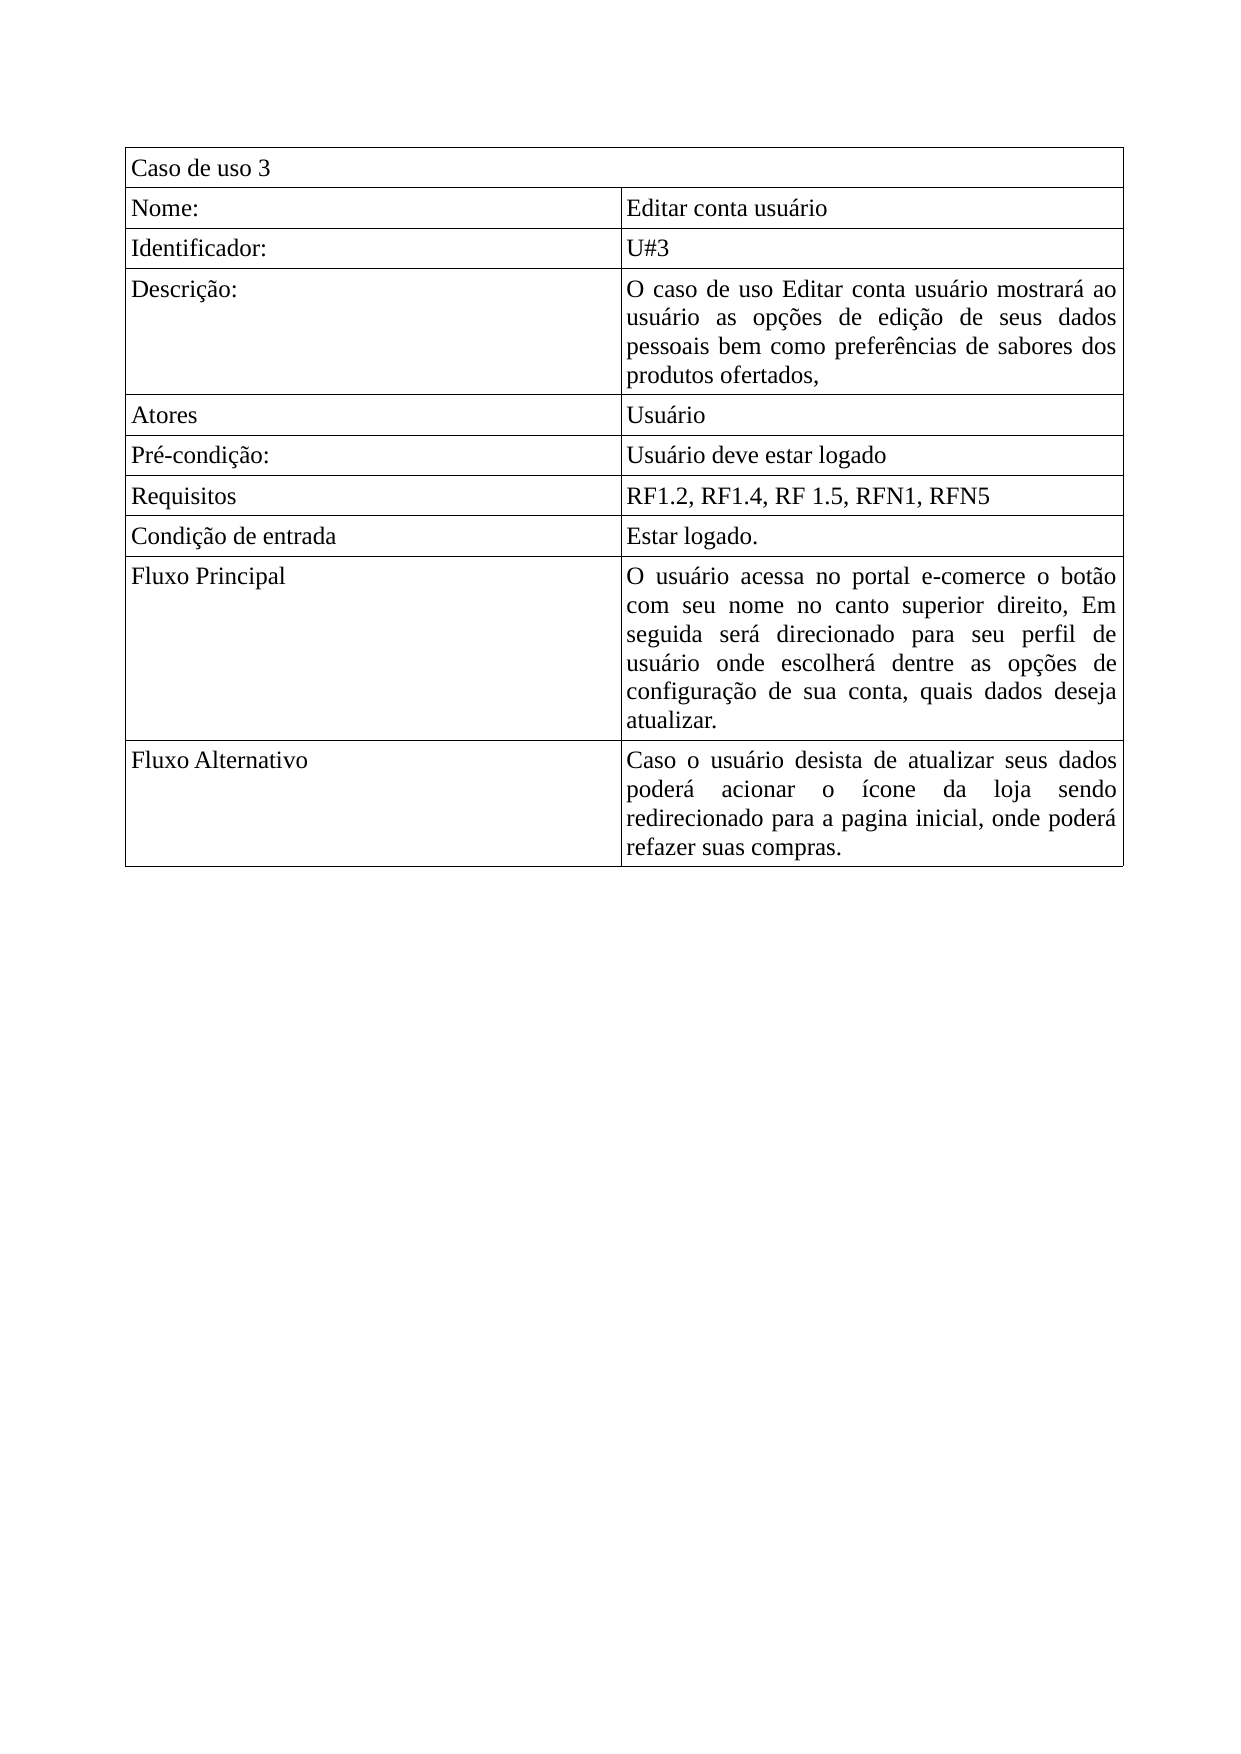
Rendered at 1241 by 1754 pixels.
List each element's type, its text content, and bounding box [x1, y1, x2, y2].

table_cell Usuário deve estar logado [622, 436, 1123, 475]
table_cell Descrição: [126, 269, 621, 394]
table_cell Usuário [622, 395, 1123, 435]
table_cell Fluxo Principal [126, 557, 621, 740]
table_cell Atores [126, 395, 621, 435]
table_cell Nome: [126, 188, 621, 227]
table_cell Condição de entrada [126, 516, 621, 556]
table_cell Identificador: [126, 229, 621, 268]
table_cell O caso de uso Editar conta usuário mostrará ao usuário as opções de edição de seus dados pessoais bem como preferências de sabores dos produtos ofertados, [622, 269, 1123, 394]
table_cell Fluxo Alternativo [126, 741, 621, 866]
table_cell O usuário acessa no portal e-comerce o botão com seu nome no canto superior direito, Em seguida será direcionado para seu perfil de usuário onde escolherá dentre as opções de configuração de sua conta, quais dados deseja atualizar. [622, 557, 1123, 740]
table_cell U#3 [622, 229, 1123, 268]
table_cell Caso o usuário desista de atualizar seus dados poderá acionar o ícone da loja sendo redirecionado para a pagina inicial, onde poderá refazer suas compras. [622, 741, 1123, 866]
table_cell Pré-condição: [126, 436, 621, 475]
table_cell Editar conta usuário [622, 188, 1123, 227]
table_cell Estar logado. [622, 516, 1123, 556]
table_cell Requisitos [126, 476, 621, 515]
table_header Caso de uso 3 [126, 148, 1123, 187]
table_cell RF1.2, RF1.4, RF 1.5, RFN1, RFN5 [622, 476, 1123, 515]
